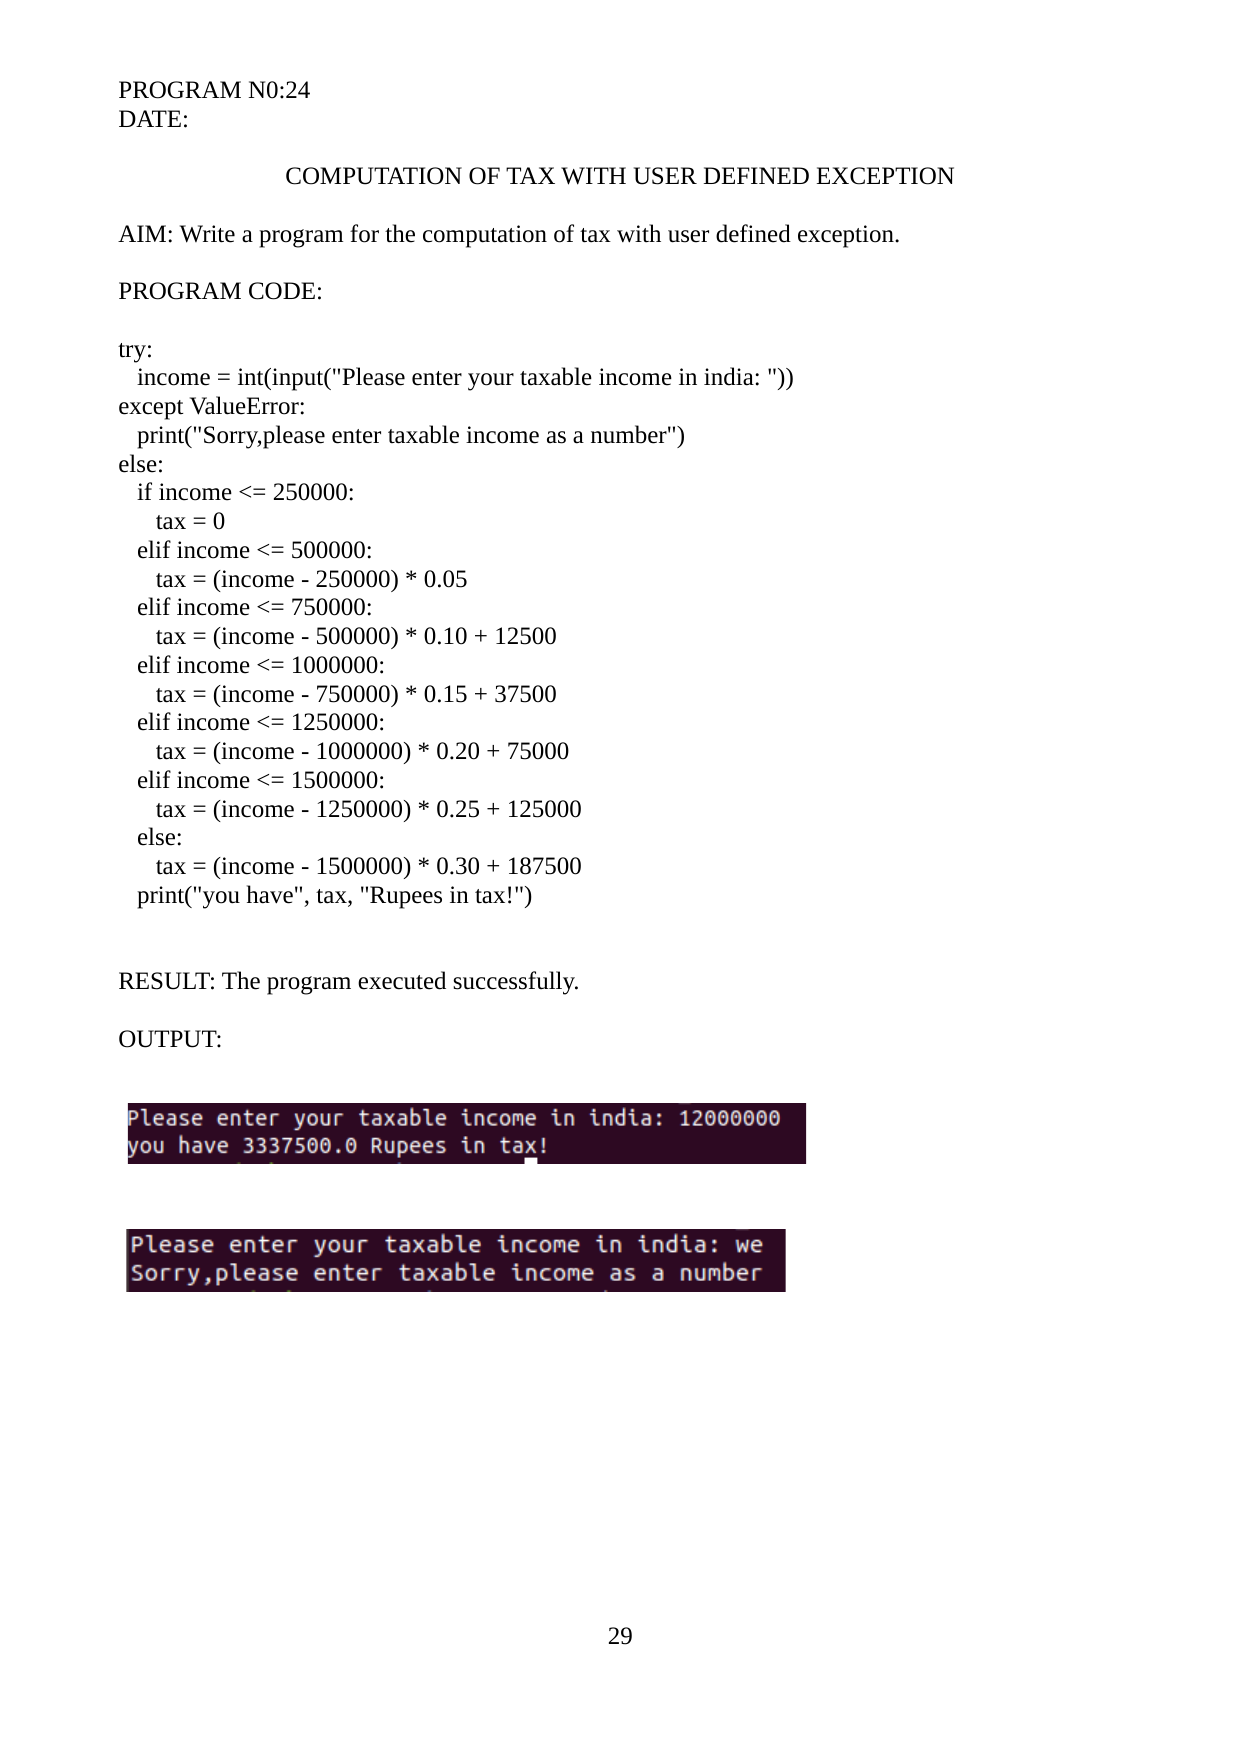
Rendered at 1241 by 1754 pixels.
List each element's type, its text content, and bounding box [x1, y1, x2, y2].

text except ValueError: [118, 391, 1122, 420]
text elif income <= 500000: [118, 535, 1122, 564]
text tax = (income - 750000) * 0.15 + 37500 [118, 679, 1122, 707]
text elif income <= 1000000: [118, 650, 1122, 679]
text PROGRAM CODE: [118, 276, 1122, 305]
text income = int(input("Please enter your taxable income in india: ")) [118, 362, 1122, 391]
text else: [118, 822, 1122, 851]
text if income <= 250000: [118, 477, 1122, 506]
text tax = (income - 500000) * 0.10 + 12500 [118, 621, 1122, 650]
text tax = (income - 1500000) * 0.30 + 187500 [118, 851, 1122, 880]
text try: [118, 334, 1122, 362]
text tax = (income - 1250000) * 0.25 + 125000 [118, 794, 1122, 822]
text elif income <= 1500000: [118, 765, 1122, 794]
text DATE: [118, 104, 1122, 132]
text tax = (income - 250000) * 0.05 [118, 564, 1122, 592]
text else: [118, 449, 1122, 477]
text elif income <= 750000: [118, 592, 1122, 621]
picture [126, 1229, 786, 1292]
text print("you have", tax, "Rupees in tax!") [118, 880, 1122, 909]
text PROGRAM N0:24 [118, 75, 1122, 104]
picture [127, 1103, 807, 1164]
text RESULT: The program executed successfully. [118, 966, 1122, 995]
text tax = (income - 1000000) * 0.20 + 75000 [118, 736, 1122, 765]
text print("Sorry,please enter taxable income as a number") [118, 420, 1122, 449]
text AIM: Write a program for the computation of tax with user defined exception. [118, 219, 1122, 247]
text COMPUTATION OF TAX WITH USER DEFINED EXCEPTION [118, 161, 1122, 190]
text tax = 0 [118, 506, 1122, 535]
text OUTPUT: [118, 1024, 1122, 1052]
text elif income <= 1250000: [118, 707, 1122, 736]
